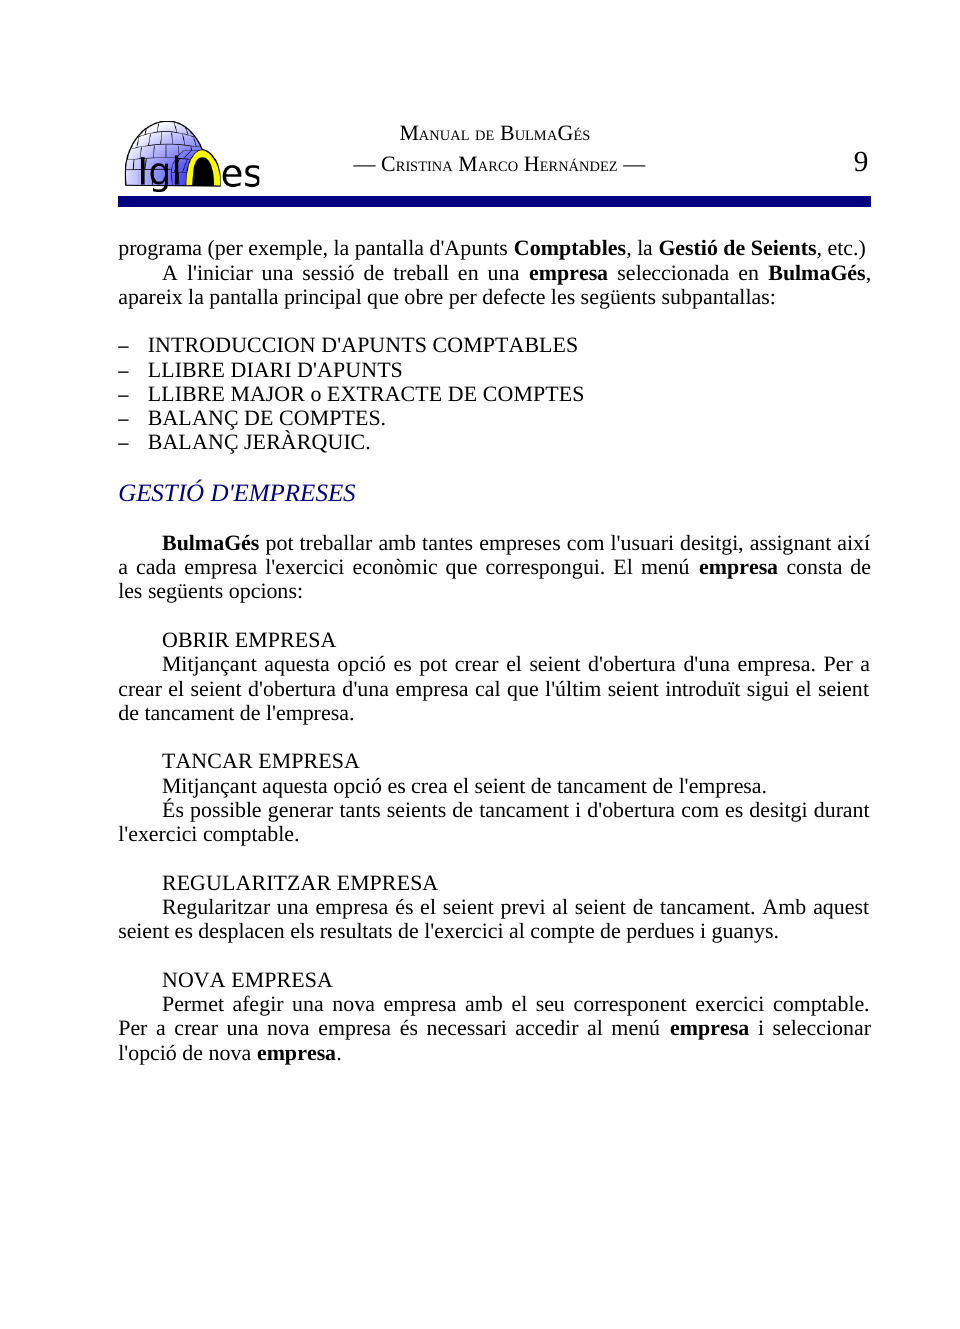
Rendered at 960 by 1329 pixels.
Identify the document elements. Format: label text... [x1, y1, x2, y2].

picture [124, 121, 260, 192]
text OBRIR EMPRESA [118, 628, 871, 652]
text programa (per exemple, la pantalla d'Apunts Comptables, la Gestió de Seients, etc.) [118, 236, 871, 260]
text Mitjançant aquesta opció es pot crear el seient d'obertura d'una empresa. Per a crear el seient d'obertura d'una empresa cal que l'últim seient introduït sigui el seient de tancament de l'empresa. [118, 652, 871, 725]
text A l'iniciar una sessió de treball en una empresa seleccionada en BulmaGés, apareix la pantalla principal que obre per defecte les següents subpantallas: [118, 260, 871, 309]
text Permet afegir una nova empresa amb el seu corresponent exercici comptable. Per a crear una nova empresa és necessari accedir al menú empresa i seleccionar l'opció de nova empresa. [118, 992, 871, 1065]
text Mitjançant aquesta opció es crea el seient de tancament de l'empresa. [118, 773, 871, 798]
list LLIBRE DIARI D'APUNTS [118, 357, 871, 382]
text NOVA EMPRESA [118, 968, 871, 992]
text És possible generar tants seients de tancament i d'obertura com es desitgi durant l'exercici comptable. [118, 798, 871, 846]
list BALANÇ DE COMPTES. [118, 406, 871, 430]
text GESTIÓ D'EMPRESES [118, 479, 871, 507]
text BulmaGés pot treballar amb tantes empreses com l'usuari desitgi, assignant així a cada empresa l'exercici econòmic que correspongui. El menú empresa consta de les següents opcions: [118, 531, 871, 604]
text TANCAR EMPRESA [118, 749, 871, 773]
list BALANÇ JERÀRQUIC. [118, 430, 871, 454]
list INTRODUCCION D'APUNTS COMPTABLES [118, 333, 871, 357]
list LLIBRE MAJOR o EXTRACTE DE COMPTES [118, 382, 871, 406]
text Regularitzar una empresa és el seient previ al seient de tancament. Amb aquest seient es desplacen els resultats de l'exercici al compte de perdues i guanys. [118, 895, 871, 943]
text REGULARITZAR EMPRESA [118, 871, 871, 895]
